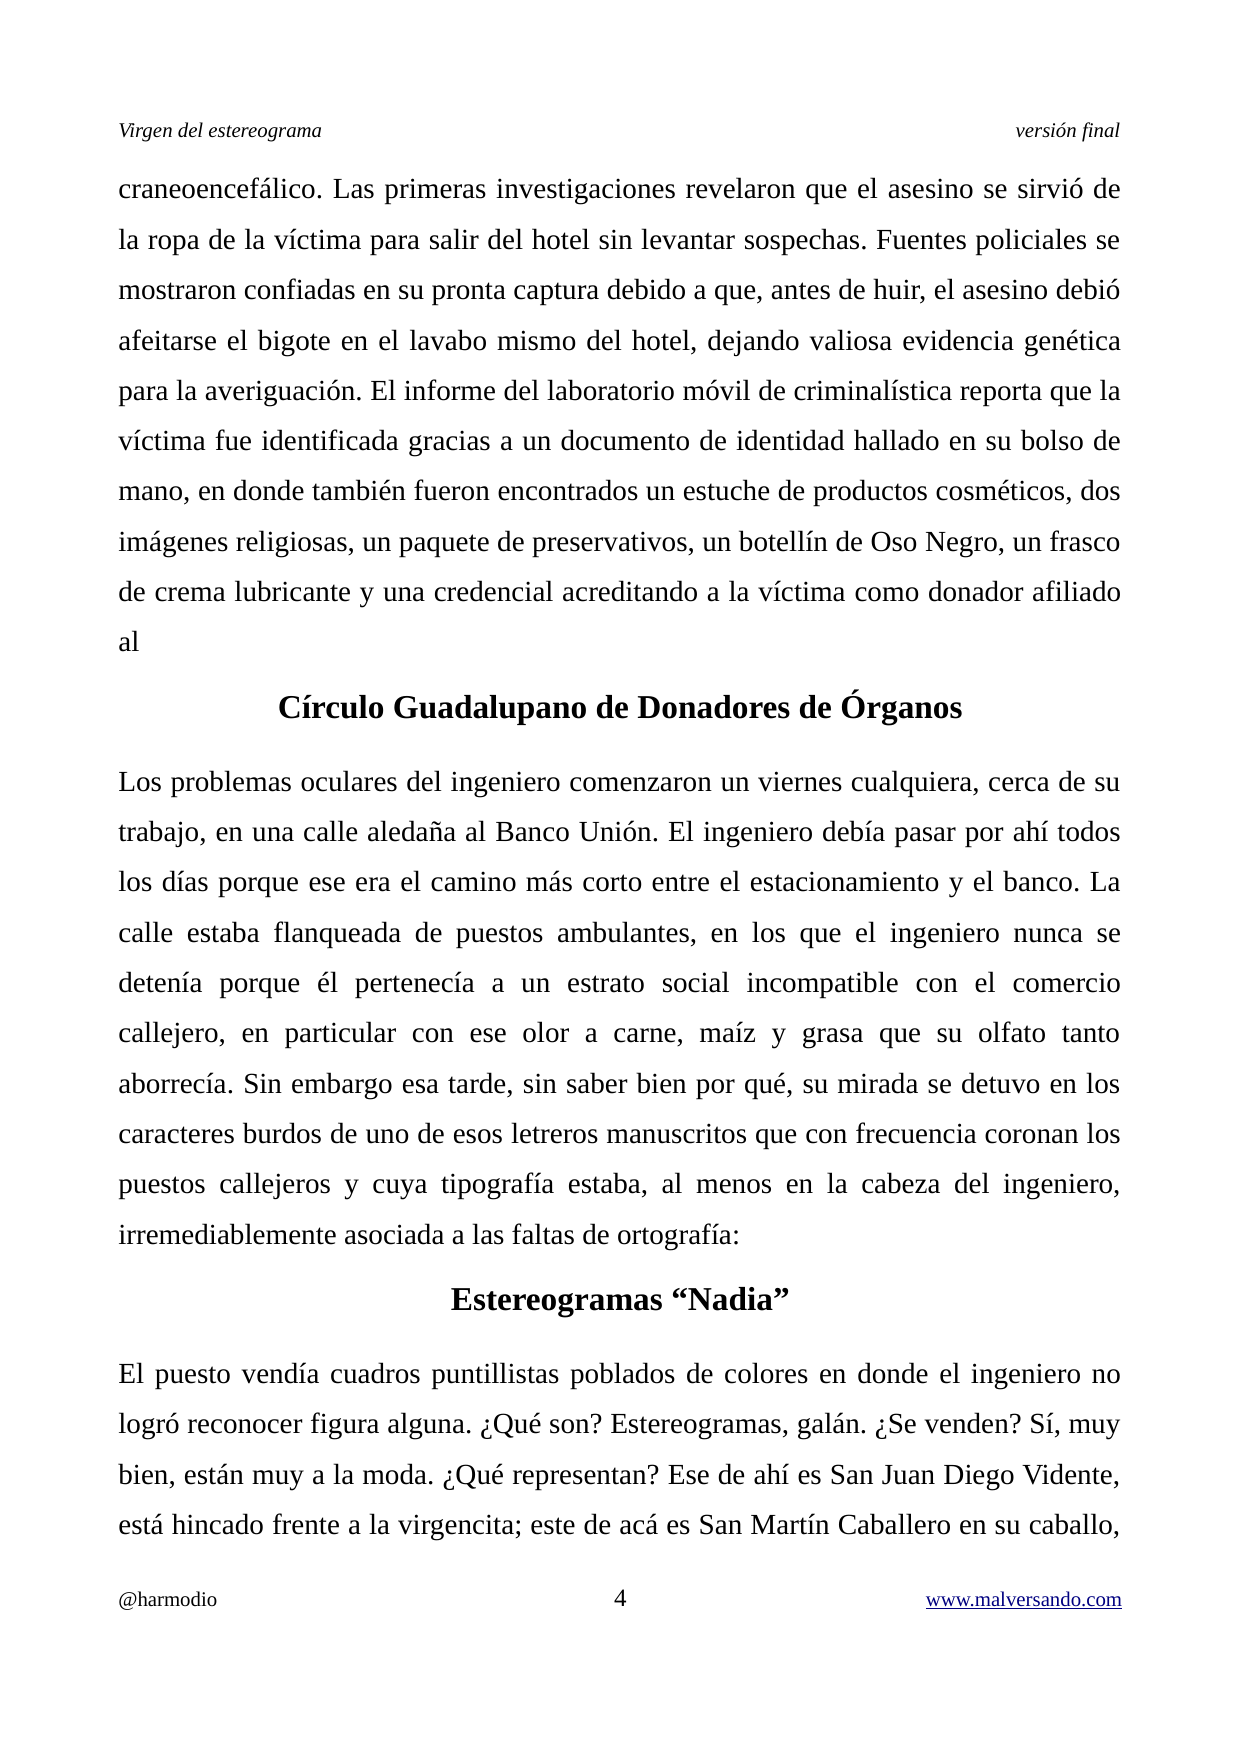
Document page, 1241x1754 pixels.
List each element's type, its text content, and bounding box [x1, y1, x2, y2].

text Estereogramas “Nadia” [118, 1279, 1122, 1318]
text craneoencefálico. Las primeras investigaciones revelaron que el asesino se sirvió de la ropa de la víctima para salir del hotel sin levantar sospechas. Fuentes policiales se mostraron confiadas en su pronta captura debido a que, antes de huir, el asesino debió afeitarse el bigote en el lavabo mismo del hotel, dejando valiosa evidencia genética para la averiguación. El informe del laboratorio móvil de criminalística reporta que la víctima fue identificada gracias a un documento de identidad hallado en su bolso de mano, en donde también fueron encontrados un estuche de productos cosméticos, dos imágenes religiosas, un paquete de preservativos, un botellín de Oso Negro, un frasco de crema lubricante y una credencial acreditando a la víctima como donador afiliado al [118, 172, 1122, 658]
text Los problemas oculares del ingeniero comenzaron un viernes cualquiera, cerca de su trabajo, en una calle aledaña al Banco Unión. El ingeniero debía pasar por ahí todos los días porque ese era el camino más corto entre el estacionamiento y el banco. La calle estaba flanqueada de puestos ambulantes, en los que el ingeniero nunca se detenía porque él pertenecía a un estrato social incompatible con el comercio callejero, en particular con ese olor a carne, maíz y grasa que su olfato tanto aborrecía. Sin embargo esa tarde, sin saber bien por qué, su mirada se detuvo en los caracteres burdos de uno de esos letreros manuscritos que con frecuencia coronan los puestos callejeros y cuya tipografía estaba, al menos en la cabeza del ingeniero, irremediablemente asociada a las faltas de ortografía: [118, 764, 1122, 1250]
text Círculo Guadalupano de Donadores de Órganos [118, 687, 1122, 726]
text El puesto vendía cuadros puntillistas poblados de colores en donde el ingeniero no logró reconocer figura alguna. ¿Qué son? Estereogramas, galán. ¿Se venden? Sí, muy bien, están muy a la moda. ¿Qué representan? Ese de ahí es San Juan Diego Vidente, está hincado frente a la virgencita; este de acá es San Martín Caballero en su caballo, [118, 1356, 1122, 1541]
